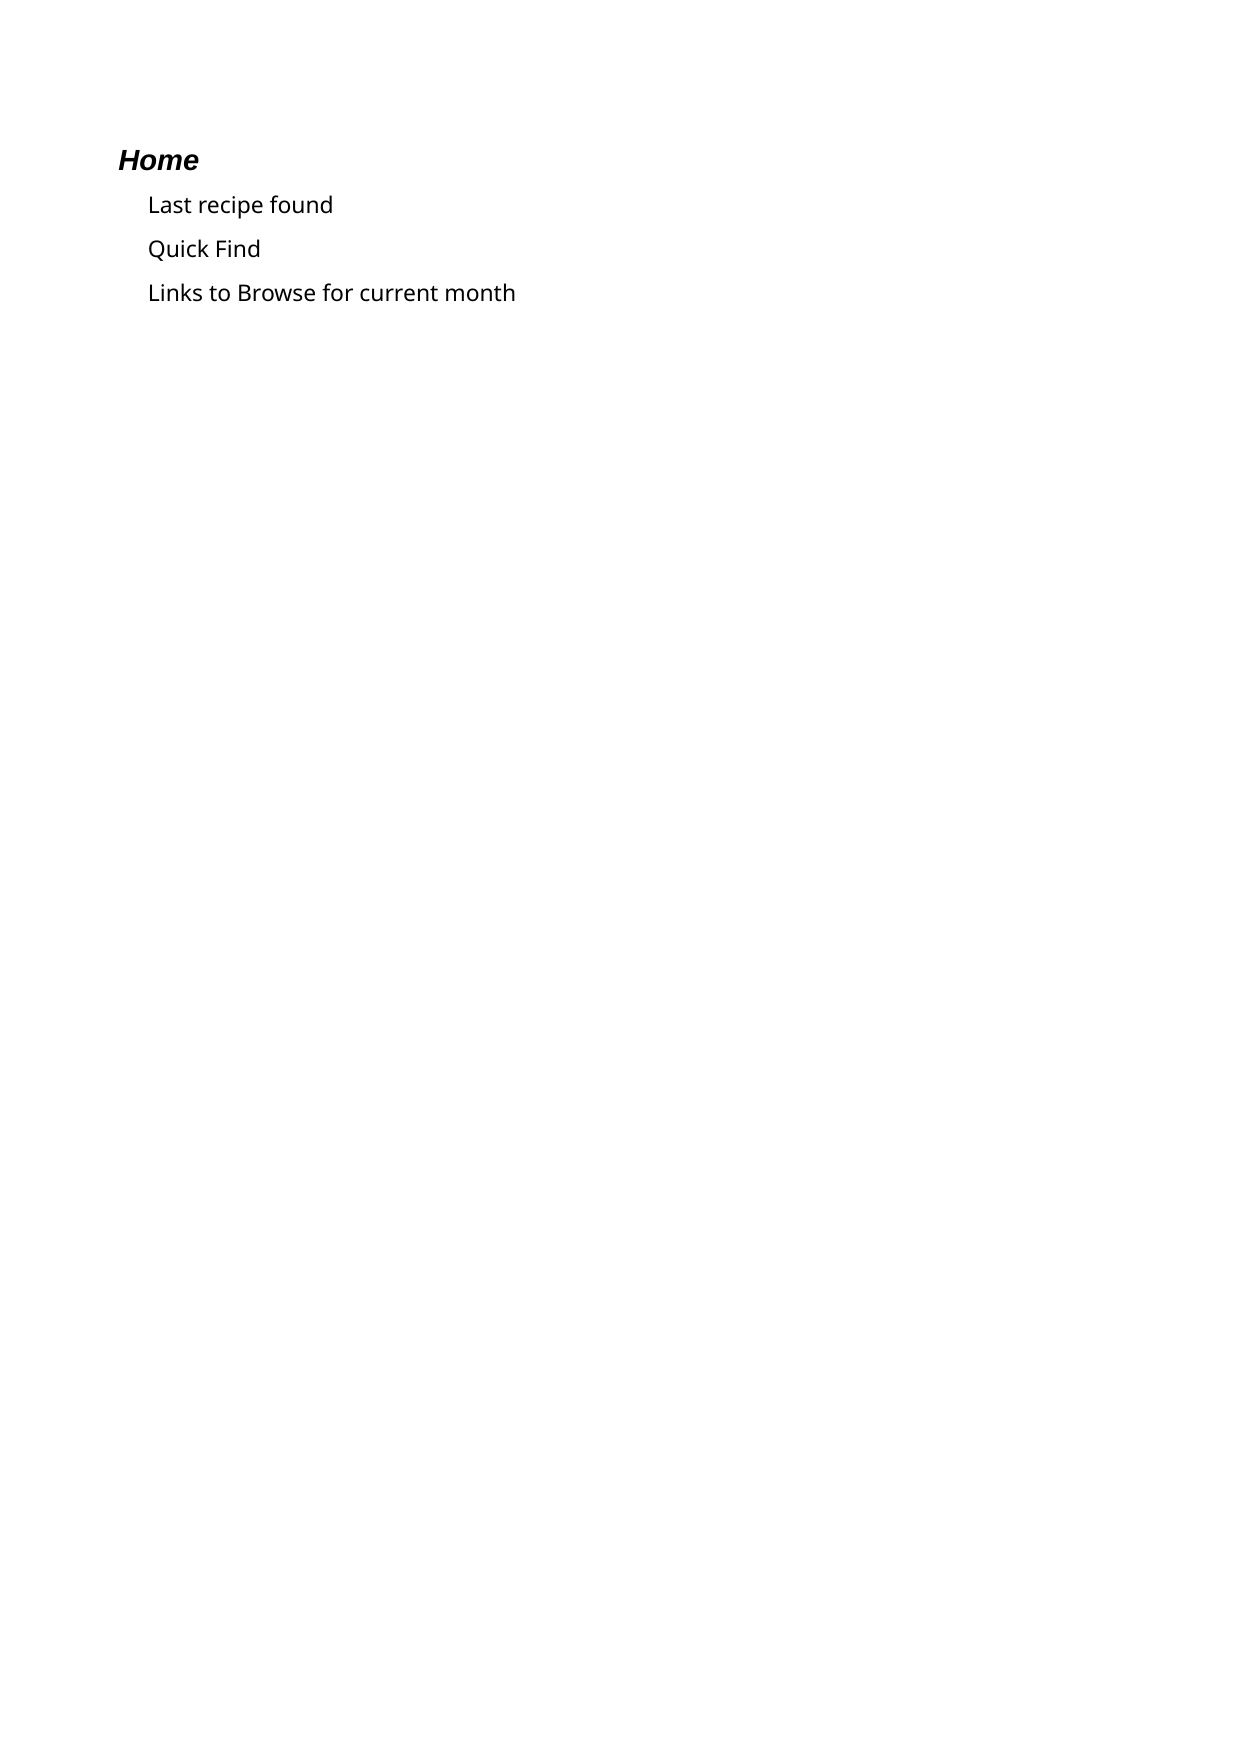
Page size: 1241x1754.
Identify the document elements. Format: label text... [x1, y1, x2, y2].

text Last recipe found [148, 189, 1122, 220]
text Links to Browse for current month [148, 277, 1122, 308]
text Quick Find [148, 233, 1122, 264]
subtitle Home [118, 143, 1122, 177]
